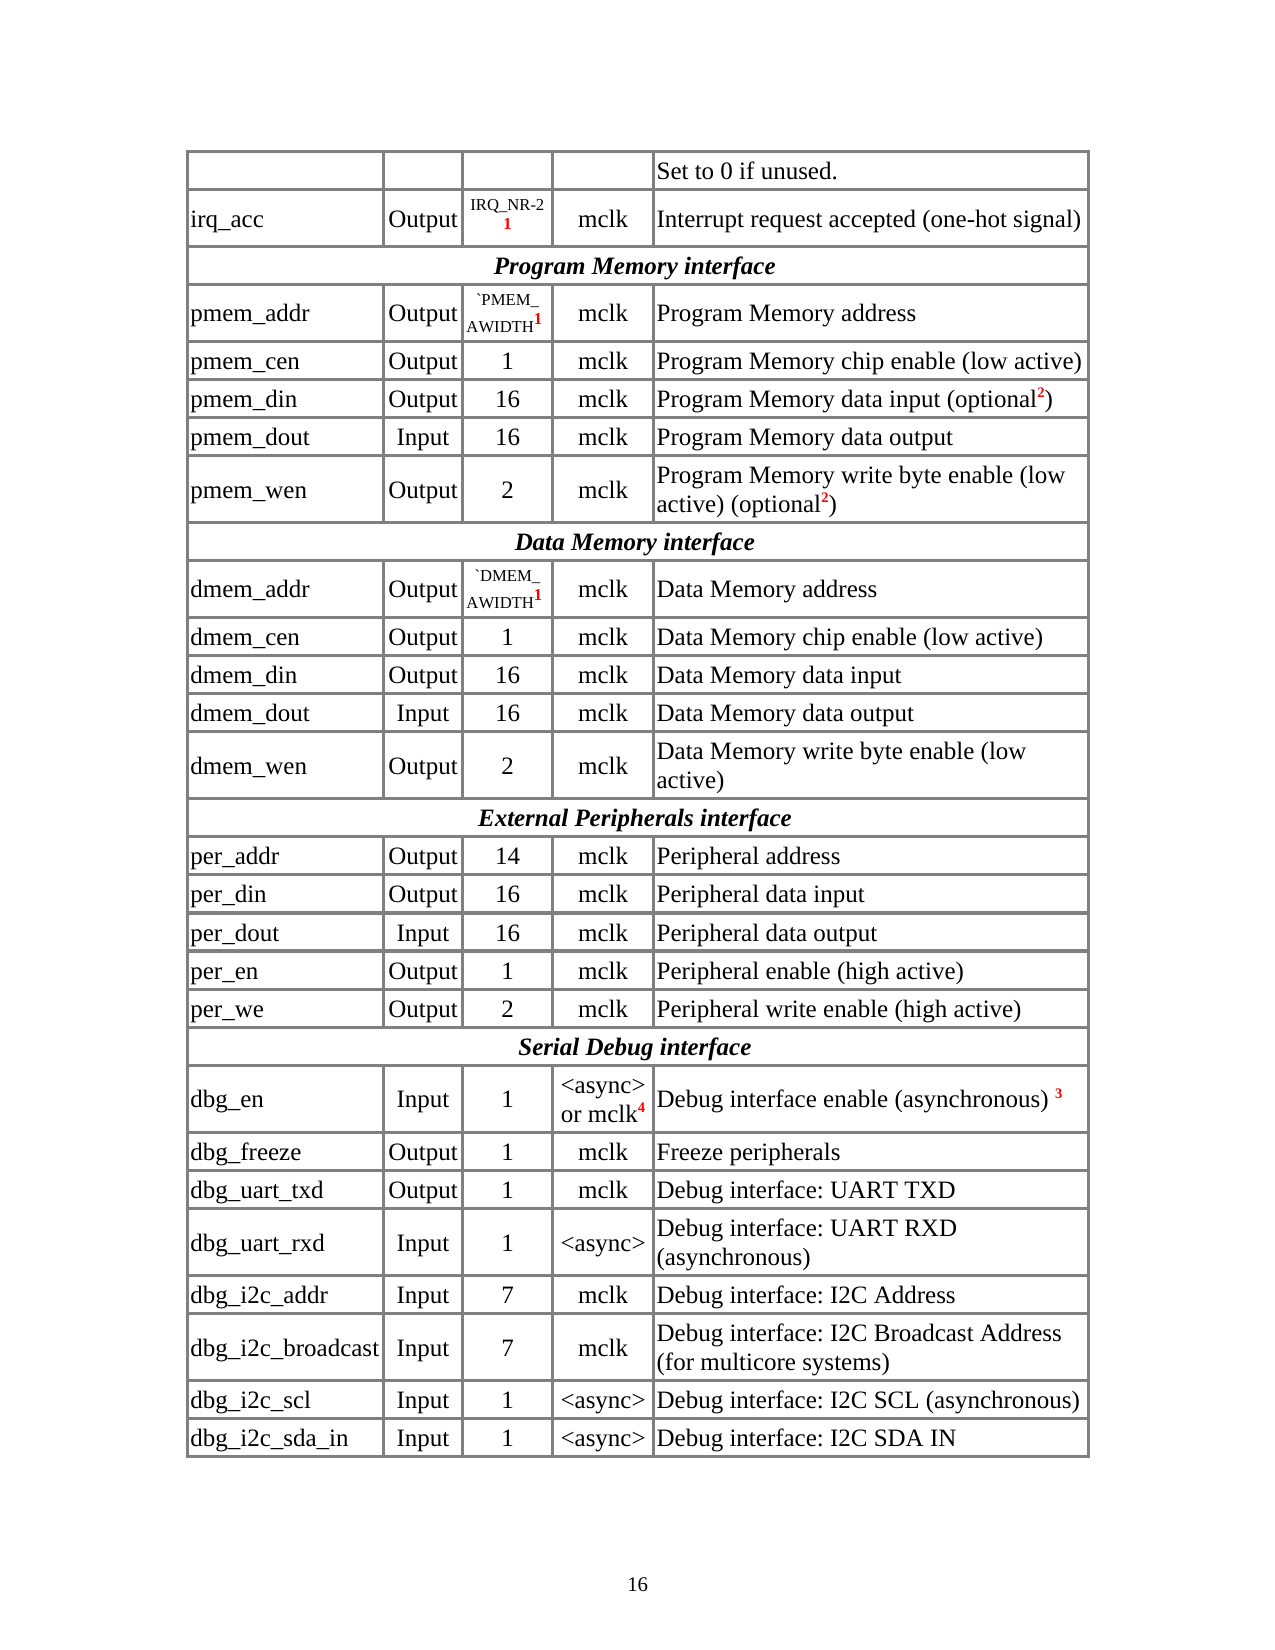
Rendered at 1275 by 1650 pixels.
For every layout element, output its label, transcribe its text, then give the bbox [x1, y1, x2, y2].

table_cell mclk [554, 1134, 652, 1169]
table_cell Peripheral address [655, 838, 1087, 873]
table_cell Peripheral write enable (high active) [655, 991, 1087, 1026]
table_cell Output [385, 657, 461, 692]
table_cell Output [385, 1172, 461, 1207]
table_cell dmem_cen [189, 619, 382, 654]
table_cell Data Memory address [655, 562, 1087, 616]
table_cell 16 [464, 381, 551, 416]
table_cell 1 [464, 1172, 551, 1207]
table_cell mclk [554, 695, 652, 730]
table_cell per_dout [189, 915, 382, 949]
table_cell per_en [189, 953, 382, 987]
table_cell mclk [554, 1315, 652, 1379]
table_cell Serial Debug interface [189, 1029, 1087, 1064]
table_cell Input [385, 1315, 461, 1379]
table_cell Output [385, 876, 461, 911]
table_cell Data Memory write byte enable (low active) [655, 733, 1087, 797]
table_cell Output [385, 733, 461, 797]
table_cell Output [385, 457, 461, 521]
table_cell 1 [464, 1134, 551, 1169]
table_cell 1 [464, 343, 551, 378]
table_cell Program Memory data input (optional2) [655, 381, 1087, 416]
table_cell mclk [554, 915, 652, 949]
table_cell mclk [554, 876, 652, 911]
table_cell Set to 0 if unused. [655, 153, 1087, 188]
table_cell 1 [464, 619, 551, 654]
table_cell Data Memory data input [655, 657, 1087, 692]
table_cell Debug interface: I2C Broadcast Address (for multicore systems) [655, 1315, 1087, 1379]
table_cell pmem_cen [189, 343, 382, 378]
table_cell mclk [554, 286, 652, 339]
table_cell Output [385, 838, 461, 873]
table_cell Input [385, 1210, 461, 1274]
table_cell per_we [189, 991, 382, 1026]
table_cell 2 [464, 733, 551, 797]
table_cell 16 [464, 657, 551, 692]
table_cell Debug interface: I2C SDA IN [655, 1420, 1087, 1455]
table_cell 2 [464, 457, 551, 521]
table_cell Output [385, 1134, 461, 1169]
table_cell Debug interface: UART TXD [655, 1172, 1087, 1207]
table_cell `PMEM_ AWIDTH1 [464, 286, 551, 339]
table_cell Data Memory data output [655, 695, 1087, 730]
table_cell Interrupt request accepted (one-hot signal) [655, 191, 1087, 245]
table_cell pmem_din [189, 381, 382, 416]
table_cell 7 [464, 1315, 551, 1379]
table_cell mclk [554, 619, 652, 654]
table_cell Peripheral data input [655, 876, 1087, 911]
table_cell Debug interface: UART RXD (asynchronous) [655, 1210, 1087, 1274]
table_cell Input [385, 1382, 461, 1417]
table_cell [554, 153, 652, 188]
table_cell <async> [554, 1382, 652, 1417]
table_cell Output [385, 562, 461, 616]
table_cell [385, 153, 461, 188]
table_cell mclk [554, 733, 652, 797]
table_cell `DMEM_ AWIDTH1 [464, 562, 551, 616]
table_cell dbg_i2c_broadcast [189, 1315, 382, 1379]
table_cell 14 [464, 838, 551, 873]
table_cell 1 [464, 1420, 551, 1455]
table_cell Input [385, 915, 461, 949]
table_cell Output [385, 191, 461, 245]
table_cell <async> [554, 1420, 652, 1455]
table_cell Data Memory chip enable (low active) [655, 619, 1087, 654]
table_cell Program Memory data output [655, 419, 1087, 454]
table_cell 16 [464, 915, 551, 949]
table_cell Debug interface: I2C Address [655, 1277, 1087, 1312]
table_cell mclk [554, 457, 652, 521]
table_cell mclk [554, 1277, 652, 1312]
table_cell Peripheral data output [655, 915, 1087, 949]
table_cell Program Memory write byte enable (low active) (optional2) [655, 457, 1087, 521]
table_cell per_din [189, 876, 382, 911]
table_cell mclk [554, 419, 652, 454]
table_cell dmem_wen [189, 733, 382, 797]
table_cell 1 [464, 1382, 551, 1417]
table_cell dmem_dout [189, 695, 382, 730]
table_cell Program Memory address [655, 286, 1087, 339]
table_cell dmem_din [189, 657, 382, 692]
table_cell per_addr [189, 838, 382, 873]
table_cell <async> or mclk4 [554, 1067, 652, 1131]
table_cell pmem_dout [189, 419, 382, 454]
table_cell Debug interface enable (asynchronous) 3 [655, 1067, 1087, 1131]
table_cell dbg_i2c_scl [189, 1382, 382, 1417]
table_cell mclk [554, 562, 652, 616]
table_cell Input [385, 1277, 461, 1312]
table_cell mclk [554, 657, 652, 692]
table_cell Output [385, 619, 461, 654]
table_cell 16 [464, 695, 551, 730]
table_cell dbg_i2c_addr [189, 1277, 382, 1312]
table_cell Output [385, 953, 461, 987]
table_cell dmem_addr [189, 562, 382, 616]
table_cell mclk [554, 953, 652, 987]
table_cell Input [385, 1067, 461, 1131]
table_cell mclk [554, 991, 652, 1026]
table_cell Input [385, 695, 461, 730]
table_cell dbg_uart_rxd [189, 1210, 382, 1274]
table_cell mclk [554, 191, 652, 245]
table_cell irq_acc [189, 191, 382, 245]
table_cell External Peripherals interface [189, 800, 1087, 835]
table_cell Peripheral enable (high active) [655, 953, 1087, 987]
table_cell Data Memory interface [189, 524, 1087, 559]
table_cell 16 [464, 876, 551, 911]
table_cell Freeze peripherals [655, 1134, 1087, 1169]
table_cell 16 [464, 419, 551, 454]
table_cell Output [385, 343, 461, 378]
table_cell Output [385, 381, 461, 416]
table_cell dbg_i2c_sda_in [189, 1420, 382, 1455]
table_cell dbg_freeze [189, 1134, 382, 1169]
table_cell IRQ_NR-2 1 [464, 191, 551, 245]
table_cell [464, 153, 551, 188]
table_cell Program Memory chip enable (low active) [655, 343, 1087, 378]
table_cell Program Memory interface [189, 248, 1087, 283]
table_cell mclk [554, 343, 652, 378]
table_cell Input [385, 419, 461, 454]
table_cell Output [385, 991, 461, 1026]
table_cell mclk [554, 381, 652, 416]
table_cell Input [385, 1420, 461, 1455]
table_cell [189, 153, 382, 188]
table_cell mclk [554, 838, 652, 873]
table_cell Output [385, 286, 461, 339]
table_cell 1 [464, 953, 551, 987]
table_cell <async> [554, 1210, 652, 1274]
table_cell pmem_addr [189, 286, 382, 339]
table_cell 1 [464, 1067, 551, 1131]
table_cell dbg_uart_txd [189, 1172, 382, 1207]
table_cell 2 [464, 991, 551, 1026]
table_cell Debug interface: I2C SCL (asynchronous) [655, 1382, 1087, 1417]
table_cell pmem_wen [189, 457, 382, 521]
table_cell 7 [464, 1277, 551, 1312]
table_cell 1 [464, 1210, 551, 1274]
table_cell mclk [554, 1172, 652, 1207]
table_cell dbg_en [189, 1067, 382, 1131]
